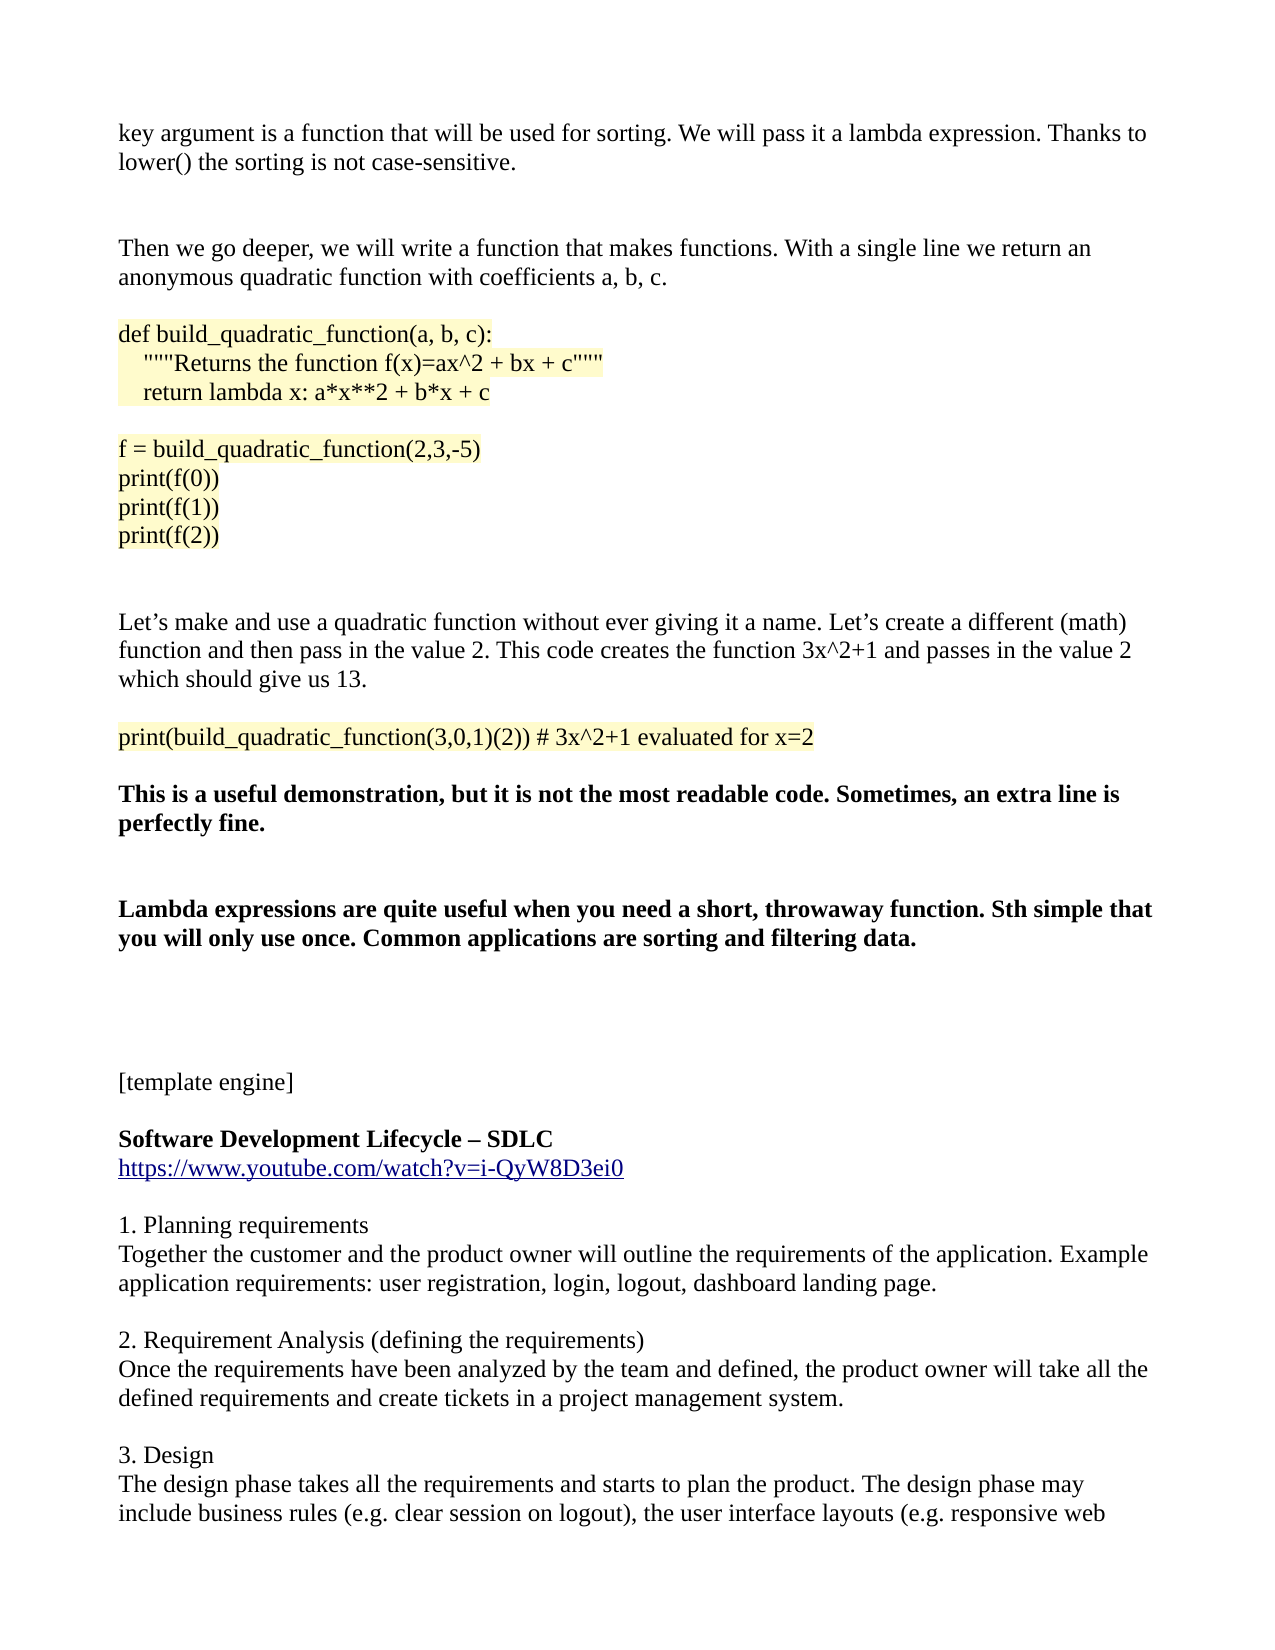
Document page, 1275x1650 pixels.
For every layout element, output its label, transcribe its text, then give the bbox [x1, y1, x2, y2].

text print(f(1)) [118, 492, 1157, 521]
text def build_quadratic_function(a, b, c): [118, 319, 1157, 348]
text 2. Requirement Analysis (defining the requirements) [118, 1326, 1157, 1354]
text """Returns the function f(x)=ax^2 + bx + c""" [118, 348, 1157, 377]
text Software Development Lifecycle – SDLC [118, 1124, 1157, 1153]
text 1. Planning requirements [118, 1211, 1157, 1239]
text Lambda expressions are quite useful when you need a short, throwaway function. Sth simple that you will only use once. Common applications are sorting and filtering data. [118, 894, 1157, 952]
text Once the requirements have been analyzed by the team and defined, the product owner will take all the defined requirements and create tickets in a project management system. [118, 1354, 1157, 1412]
text print(f(0)) [118, 463, 1157, 492]
text print(build_quadratic_function(3,0,1)(2)) # 3x^2+1 evaluated for x=2 [118, 722, 1157, 751]
text This is a useful demonstration, but it is not the most readable code. Sometimes, an extra line is perfectly fine. [118, 779, 1157, 837]
text [template engine] [118, 1067, 1157, 1096]
text https://www.youtube.com/watch?v=i-QyW8D3ei0 [118, 1153, 1157, 1182]
text Together the customer and the product owner will outline the requirements of the application. Example application requirements: user registration, login, logout, dashboard landing page. [118, 1239, 1157, 1297]
text key argument is a function that will be used for sorting. We will pass it a lambda expression. Thanks to lower() the sorting is not case-sensitive. [118, 118, 1157, 176]
text f = build_quadratic_function(2,3,-5) [118, 434, 1157, 463]
text return lambda x: a*x**2 + b*x + c [118, 377, 1157, 406]
text Let’s make and use a quadratic function without ever giving it a name. Let’s create a different (math) function and then pass in the value 2. This code creates the function 3x^2+1 and passes in the value 2 which should give us 13. [118, 607, 1157, 693]
text Then we go deeper, we will write a function that makes functions. With a single line we return an anonymous quadratic function with coefficients a, b, c. [118, 233, 1157, 291]
text 3. Design [118, 1441, 1157, 1469]
text The design phase takes all the requirements and starts to plan the product. The design phase may include business rules (e.g. clear session on logout), the user interface layouts (e.g. responsive web [118, 1469, 1157, 1527]
text print(f(2)) [118, 521, 1157, 549]
